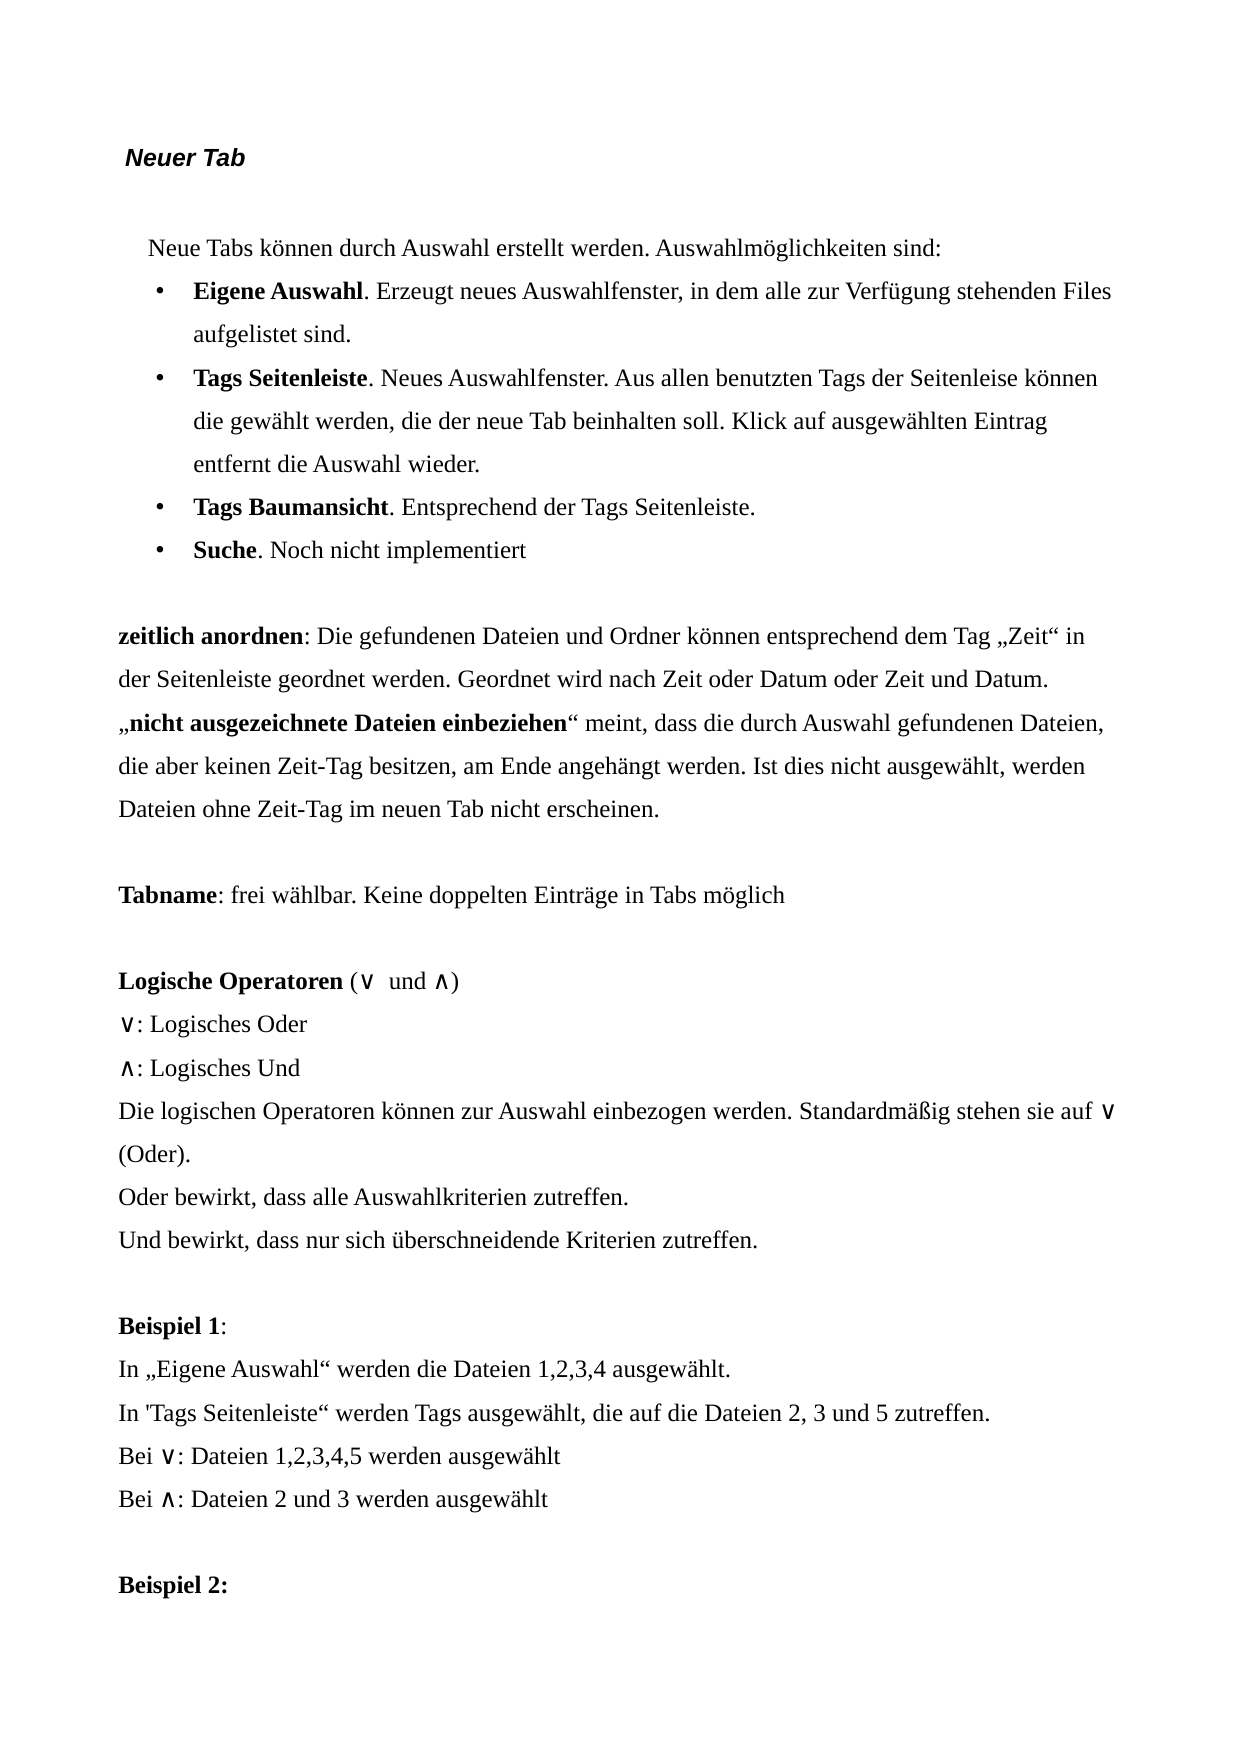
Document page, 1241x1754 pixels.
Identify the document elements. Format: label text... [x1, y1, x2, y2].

list Eigene Auswahl. Erzeugt neues Auswahlfenster, in dem alle zur Verfügung stehenden Files aufgelistet sind. [156, 276, 1122, 348]
text Beispiel 2: [118, 1570, 1122, 1599]
list Tags Seitenleiste. Neues Auswahlfenster. Aus allen benutzten Tags der Seitenleise können die gewählt werden, die der neue Tab beinhalten soll. Klick auf ausgewählten Eintrag entfernt die Auswahl wieder. [156, 363, 1122, 478]
text In 'Tags Seitenleiste“ werden Tags ausgewählt, die auf die Dateien 2, 3 und 5 zutreffen. [118, 1398, 1122, 1426]
text In „Eigene Auswahl“ werden die Dateien 1,2,3,4 ausgewählt. [118, 1354, 1122, 1383]
text Neue Tabs können durch Auswahl erstellt werden. Auswahlmöglichkeiten sind: [148, 233, 1122, 262]
text Die logischen Operatoren können zur Auswahl einbezogen werden. Standardmäßig stehen sie auf ∨ (Oder). [118, 1096, 1122, 1168]
subtitle Neuer Tab [118, 143, 1122, 172]
text Tabname: frei wählbar. Keine doppelten Einträge in Tabs möglich [118, 880, 1122, 909]
list Suche. Noch nicht implementiert [156, 535, 1122, 564]
list Tags Baumansicht. Entsprechend der Tags Seitenleiste. [156, 492, 1122, 521]
text zeitlich anordnen: Die gefundenen Dateien und Ordner können entsprechend dem Tag „Zeit“ in der Seitenleiste geordnet werden. Geordnet wird nach Zeit oder Datum oder Zeit und Datum. [118, 621, 1122, 693]
text „nicht ausgezeichnete Dateien einbeziehen“ meint, dass die durch Auswahl gefundenen Dateien, die aber keinen Zeit-Tag besitzen, am Ende angehängt werden. Ist dies nicht ausgewählt, werden Dateien ohne Zeit-Tag im neuen Tab nicht erscheinen. [118, 708, 1122, 823]
text Bei ∧: Dateien 2 und 3 werden ausgewählt [118, 1484, 1122, 1513]
text Und bewirkt, dass nur sich überschneidende Kriterien zutreffen. [118, 1225, 1122, 1254]
text Oder bewirkt, dass alle Auswahlkriterien zutreffen. [118, 1182, 1122, 1211]
text Bei ∨: Dateien 1,2,3,4,5 werden ausgewählt [118, 1441, 1122, 1469]
text Beispiel 1: [118, 1311, 1122, 1340]
text ∧: Logisches Und [118, 1053, 1122, 1081]
text Logische Operatoren (∨ und ∧) [118, 966, 1122, 995]
text ∨: Logisches Oder [118, 1009, 1122, 1038]
